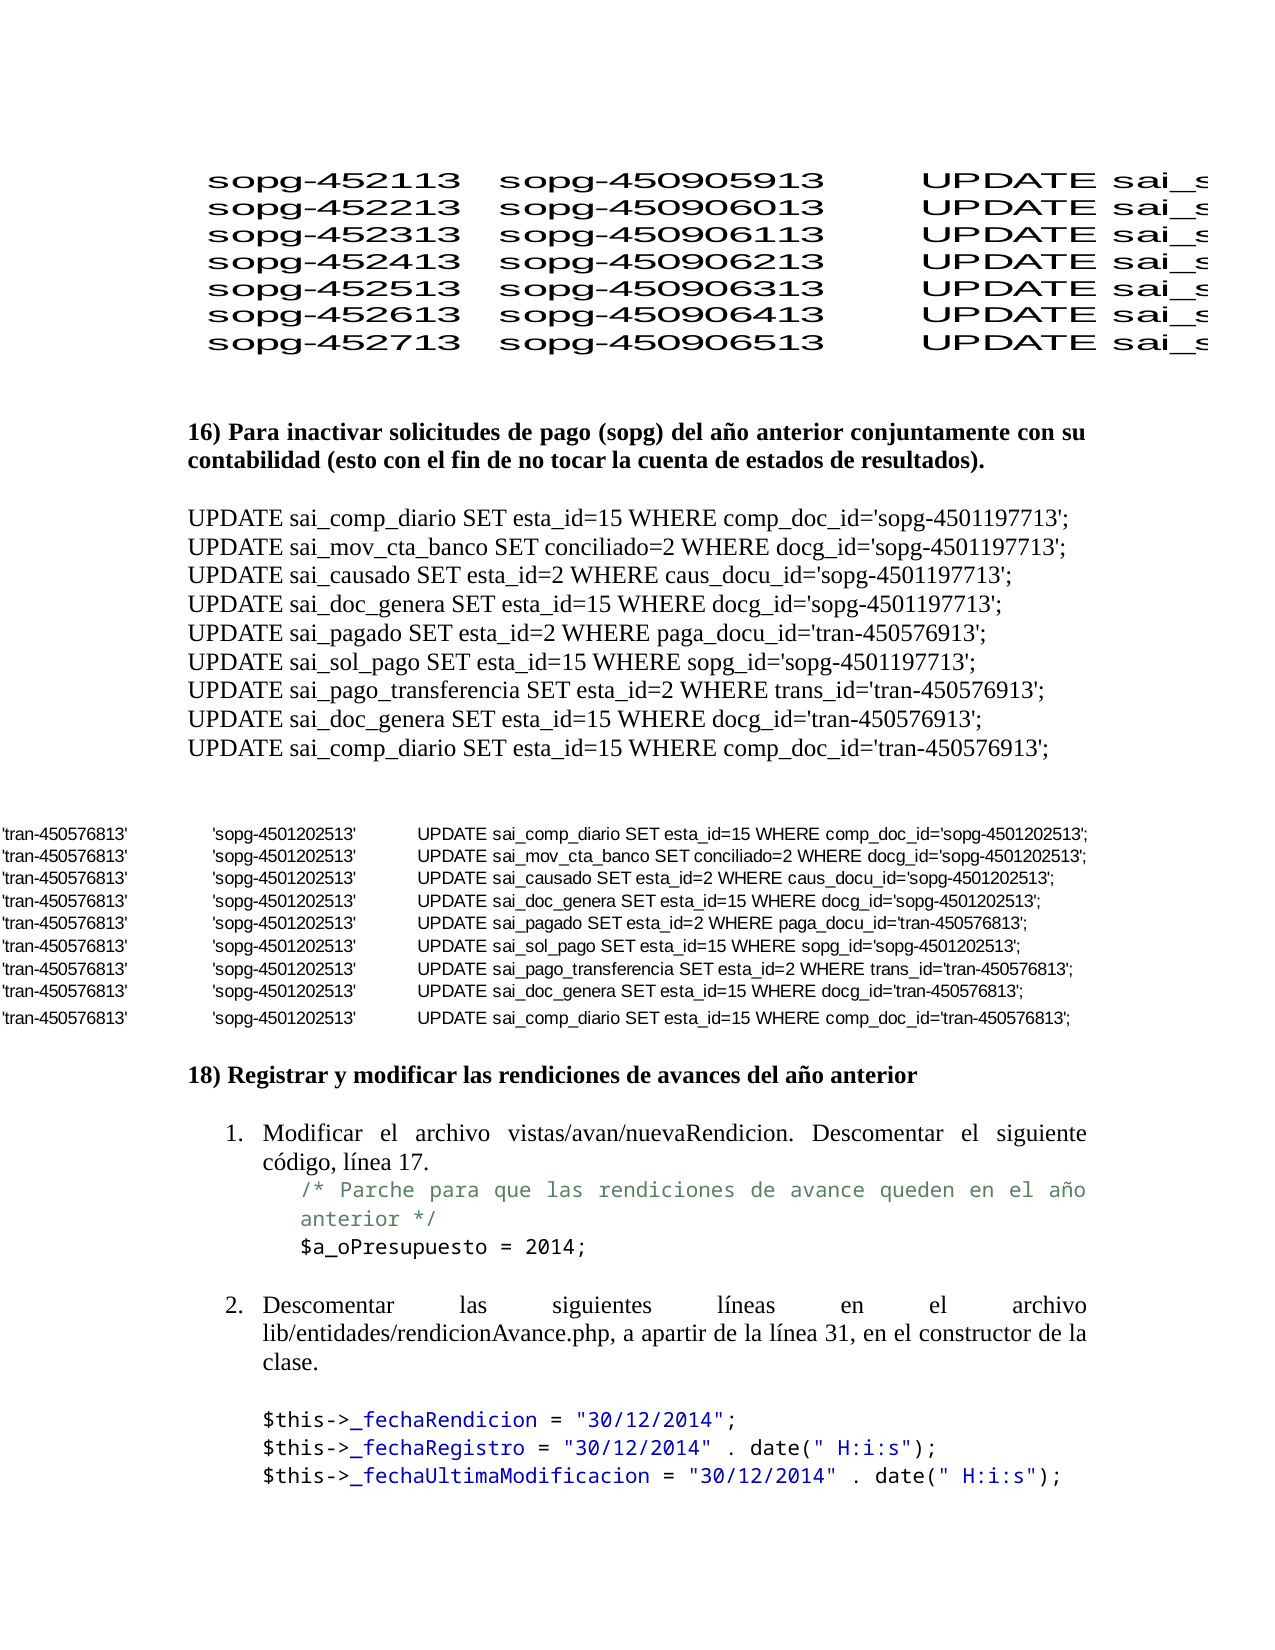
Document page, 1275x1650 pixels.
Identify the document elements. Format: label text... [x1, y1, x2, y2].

list $this->_fechaUltimaModificacion = "30/12/2014" . date(" H:i:s"); [187, 1462, 1087, 1490]
text UPDATE sai_comp_diario SET esta_id=15 WHERE comp_doc_id='sopg-4501197713'; [187, 503, 1087, 532]
list $a_oPresupuesto = 2014; [262, 1232, 1087, 1261]
text UPDATE sai_mov_cta_banco SET conciliado=2 WHERE docg_id='sopg-4501197713'; [187, 532, 1087, 560]
text UPDATE sai_comp_diario SET esta_id=15 WHERE comp_doc_id='tran-450576913'; [187, 733, 1087, 762]
list Modificar el archivo vistas/avan/nuevaRendicion. Descomentar el siguiente código, línea 17. [225, 1118, 1087, 1176]
list /* Parche para que las rendiciones de avance queden en el año anterior */ [262, 1176, 1087, 1232]
list $this->_fechaRendicion = "30/12/2014"; [225, 1405, 1087, 1433]
text UPDATE sai_doc_genera SET esta_id=15 WHERE docg_id='sopg-4501197713'; [187, 589, 1087, 618]
text 18) Registrar y modificar las rendiciones de avances del año anterior [187, 1061, 1087, 1089]
text UPDATE sai_pagado SET esta_id=2 WHERE paga_docu_id='tran-450576913'; [187, 618, 1087, 647]
text UPDATE sai_causado SET esta_id=2 WHERE caus_docu_id='sopg-4501197713'; [187, 560, 1087, 589]
text UPDATE sai_sol_pago SET esta_id=15 WHERE sopg_id='sopg-4501197713'; [187, 647, 1087, 675]
text 16) Para inactivar solicitudes de pago (sopg) del año anterior conjuntamente con su contabilidad (esto con el fin de no tocar la cuenta de estados de resultados). [187, 417, 1087, 474]
text UPDATE sai_pago_transferencia SET esta_id=2 WHERE trans_id='tran-450576913'; [187, 675, 1087, 704]
list $this->_fechaRegistro = "30/12/2014" . date(" H:i:s"); [187, 1433, 1087, 1462]
text UPDATE sai_doc_genera SET esta_id=15 WHERE docg_id='tran-450576913'; [187, 704, 1087, 733]
list Descomentar las siguientes líneas en el archivo lib/entidades/rendicionAvance.php, a apartir de la línea 31, en el constructor de la clase. [225, 1290, 1087, 1376]
